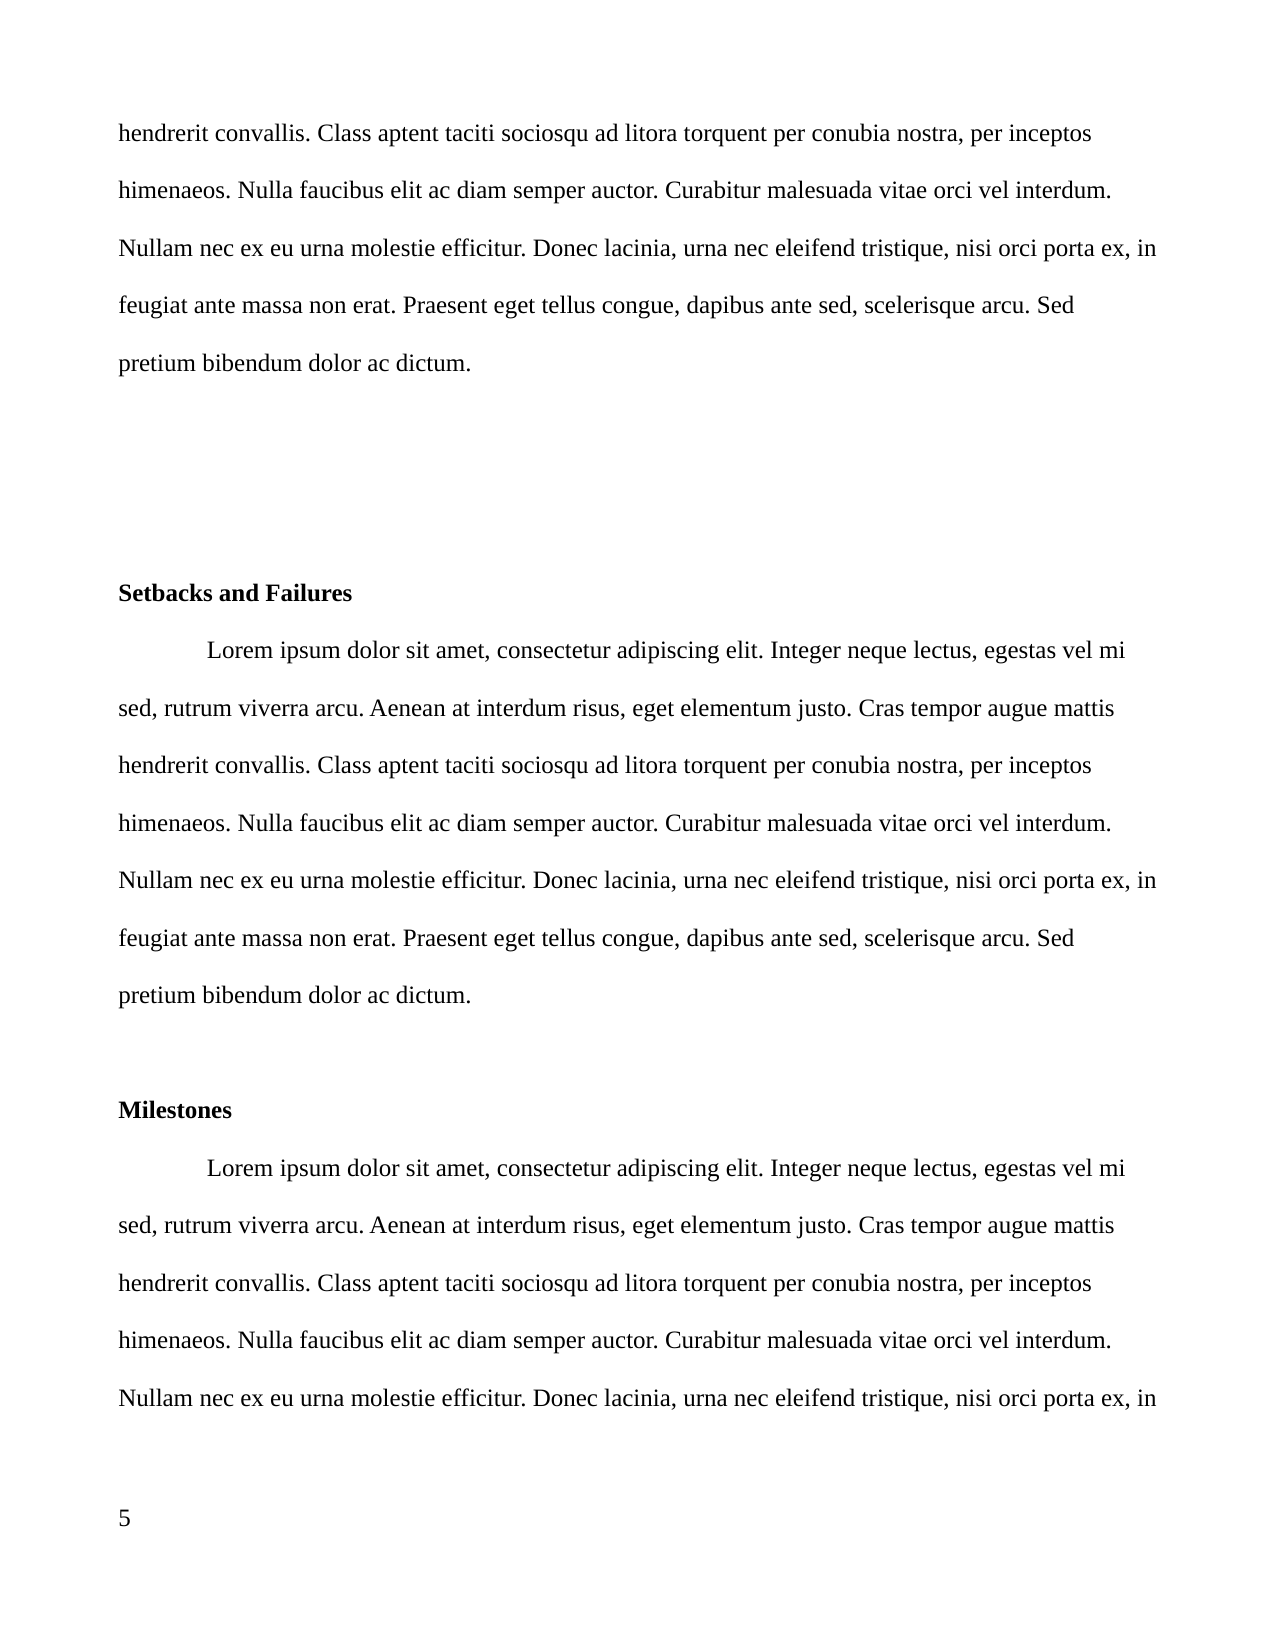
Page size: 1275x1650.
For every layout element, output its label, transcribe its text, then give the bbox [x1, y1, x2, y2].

text Setbacks and Failures [118, 578, 1157, 607]
text Lorem ipsum dolor sit amet, consectetur adipiscing elit. Integer neque lectus, egestas vel mi sed, rutrum viverra arcu. Aenean at interdum risus, eget elementum justo. Cras tempor augue mattis hendrerit convallis. Class aptent taciti sociosqu ad litora torquent per conubia nostra, per inceptos himenaeos. Nulla faucibus elit ac diam semper auctor. Curabitur malesuada vitae orci vel interdum. Nullam nec ex eu urna molestie efficitur. Donec lacinia, urna nec eleifend tristique, nisi orci porta ex, in feugiat ante massa non erat. Praesent eget tellus congue, dapibus ante sed, scelerisque arcu. Sed pretium bibendum dolor ac dictum. [118, 636, 1157, 1009]
text Milestones [118, 1096, 1157, 1124]
text Lorem ipsum dolor sit amet, consectetur adipiscing elit. Integer neque lectus, egestas vel mi sed, rutrum viverra arcu. Aenean at interdum risus, eget elementum justo. Cras tempor augue mattis hendrerit convallis. Class aptent taciti sociosqu ad litora torquent per conubia nostra, per inceptos himenaeos. Nulla faucibus elit ac diam semper auctor. Curabitur malesuada vitae orci vel interdum. Nullam nec ex eu urna molestie efficitur. Donec lacinia, urna nec eleifend tristique, nisi orci porta ex, in [118, 1153, 1157, 1412]
text hendrerit convallis. Class aptent taciti sociosqu ad litora torquent per conubia nostra, per inceptos himenaeos. Nulla faucibus elit ac diam semper auctor. Curabitur malesuada vitae orci vel interdum. Nullam nec ex eu urna molestie efficitur. Donec lacinia, urna nec eleifend tristique, nisi orci porta ex, in feugiat ante massa non erat. Praesent eget tellus congue, dapibus ante sed, scelerisque arcu. Sed pretium bibendum dolor ac dictum. [118, 118, 1157, 377]
